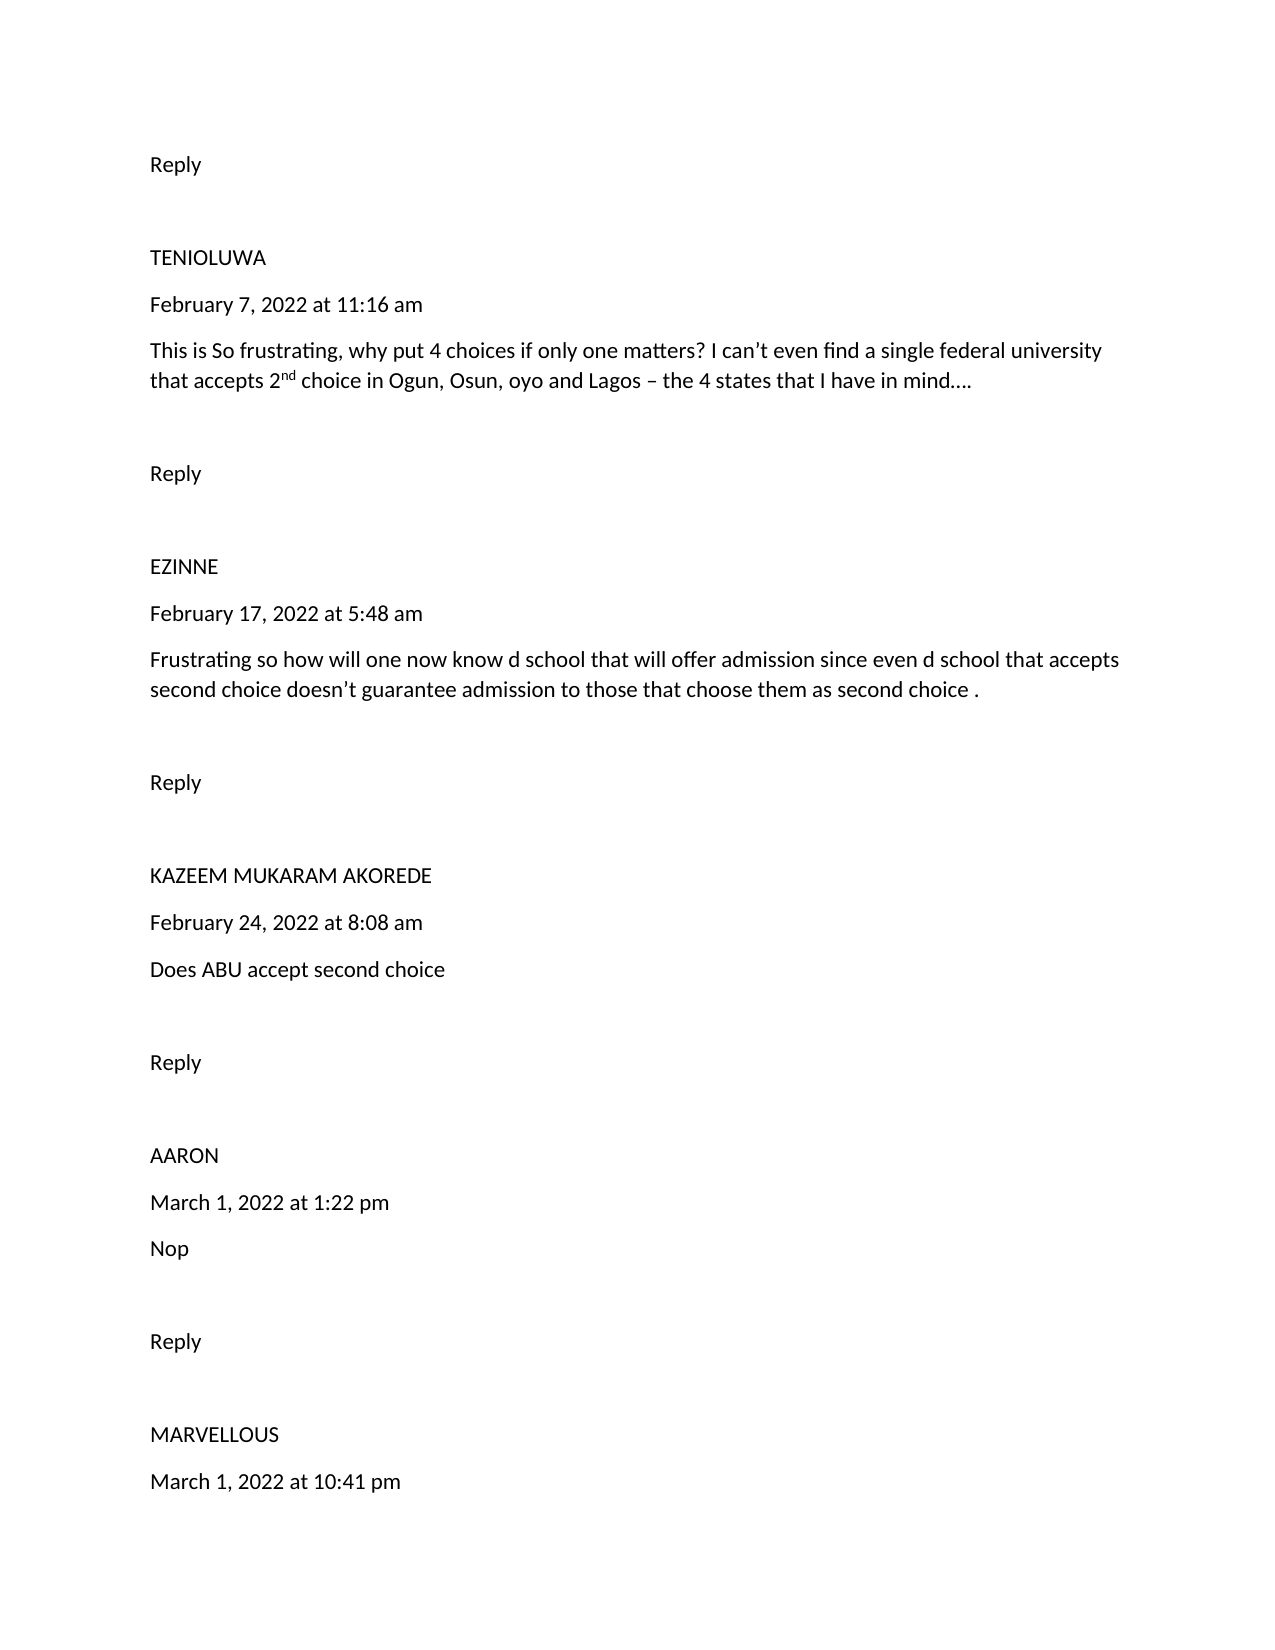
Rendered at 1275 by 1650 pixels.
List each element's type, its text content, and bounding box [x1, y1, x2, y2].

text February 17, 2022 at 5:48 am [150, 599, 1125, 627]
text Reply [150, 150, 1125, 178]
text February 7, 2022 at 11:16 am [150, 290, 1125, 318]
text March 1, 2022 at 1:22 pm [150, 1188, 1125, 1216]
text March 1, 2022 at 10:41 pm [150, 1467, 1125, 1495]
text Reply [150, 1327, 1125, 1355]
text This is So frustrating, why put 4 choices if only one matters? I can’t even find a single federal university that accepts 2nd choice in Ogun, Osun, oyo and Lagos – the 4 states that I have in mind…. [150, 336, 1125, 394]
text February 24, 2022 at 8:08 am [150, 908, 1125, 936]
text Does ABU accept second choice [150, 955, 1125, 983]
text Reply [150, 1048, 1125, 1076]
text EZINNE [150, 552, 1125, 580]
text Reply [150, 459, 1125, 487]
text KAZEEM MUKARAM AKOREDE [150, 862, 1125, 890]
text AARON [150, 1141, 1125, 1169]
text TENIOLUWA [150, 243, 1125, 271]
text MARVELLOUS [150, 1420, 1125, 1448]
text Nop [150, 1234, 1125, 1262]
text Frustrating so how will one now know d school that will offer admission since even d school that accepts second choice doesn’t guarantee admission to those that choose them as second choice . [150, 646, 1125, 703]
text Reply [150, 768, 1125, 797]
